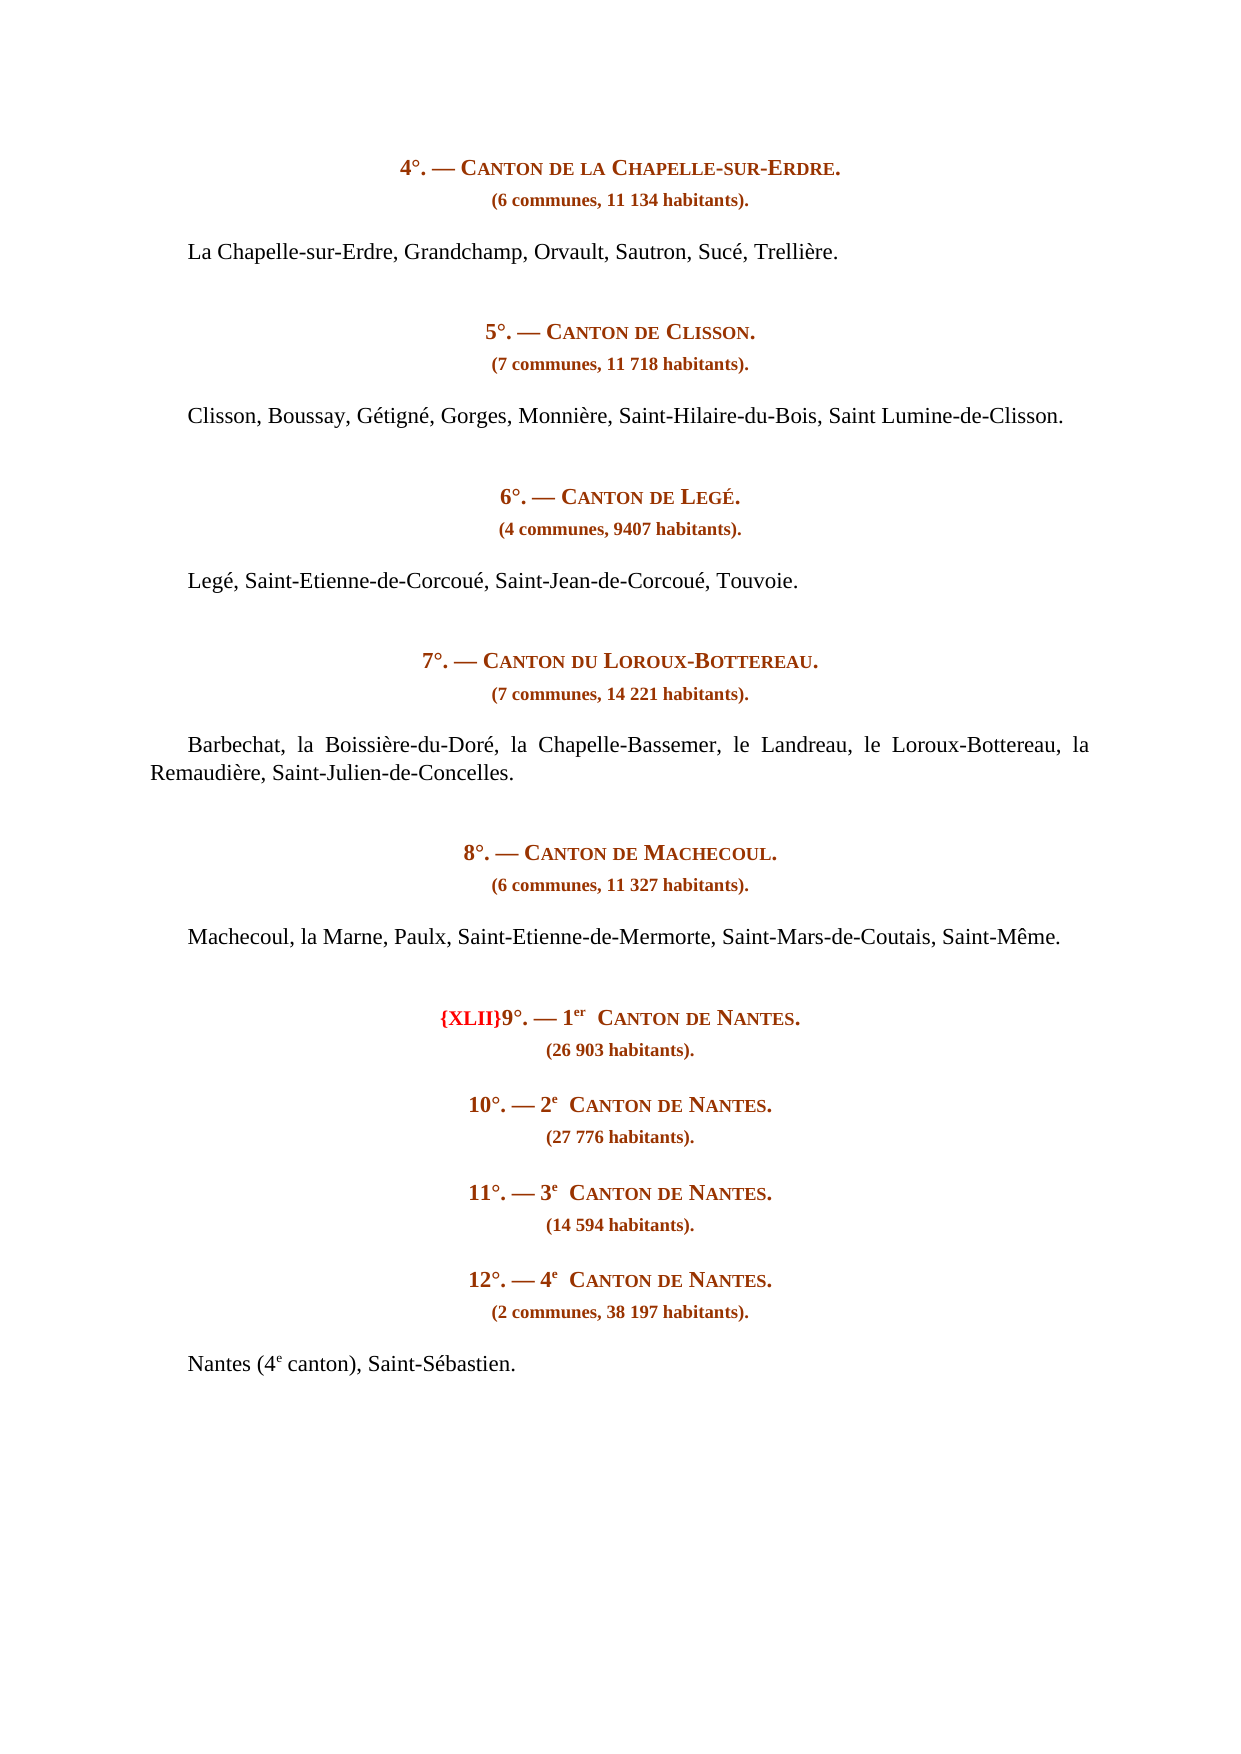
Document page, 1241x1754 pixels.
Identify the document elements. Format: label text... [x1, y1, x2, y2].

text Nantes (4e canton), Saint-Sébastien. [150, 1350, 1090, 1377]
text Clisson, Boussay, Gétigné, Gorges, Monnière, Saint-Hilaire-du-Bois, Saint Lumine-de-Clisson. [150, 402, 1090, 429]
text 10°. — 2e Canton de Nantes. (27 776 habitants). [150, 1087, 1090, 1150]
text {XLII}9°. — 1er Canton de Nantes. (26 903 habitants). [150, 1000, 1090, 1062]
text 5°. — Canton de Clisson. (7 communes, 11 718 habitants). [150, 314, 1090, 377]
text 8°. — Canton de Machecoul. (6 communes, 11 327 habitants). [150, 835, 1090, 898]
text 11°. — 3e Canton de Nantes. (14 594 habitants). [150, 1175, 1090, 1237]
text La Chapelle-sur-Erdre, Grandchamp, Orvault, Sautron, Sucé, Trellière. [150, 237, 1090, 264]
text Barbechat, la Boissière-du-Doré, la Chapelle-Bassemer, le Landreau, le Loroux-Bottereau, la Remaudière, Saint-Julien-de-Concelles. [150, 731, 1090, 785]
text Machecoul, la Marne, Paulx, Saint-Etienne-de-Mermorte, Saint-Mars-de-Coutais, Saint-Même. [150, 923, 1090, 950]
text Legé, Saint-Etienne-de-Corcoué, Saint-Jean-de-Corcoué, Touvoie. [150, 567, 1090, 594]
text 7°. — Canton du Loroux-Bottereau. (7 communes, 14 221 habitants). [150, 644, 1090, 706]
text 12°. — 4e Canton de Nantes. (2 communes, 38 197 habitants). [150, 1262, 1090, 1325]
text 4°. — Canton de la Chapelle-sur-Erdre. (6 communes, 11 134 habitants). [150, 150, 1090, 212]
text 6°. — Canton de Legé. (4 communes, 9407 habitants). [150, 479, 1090, 542]
